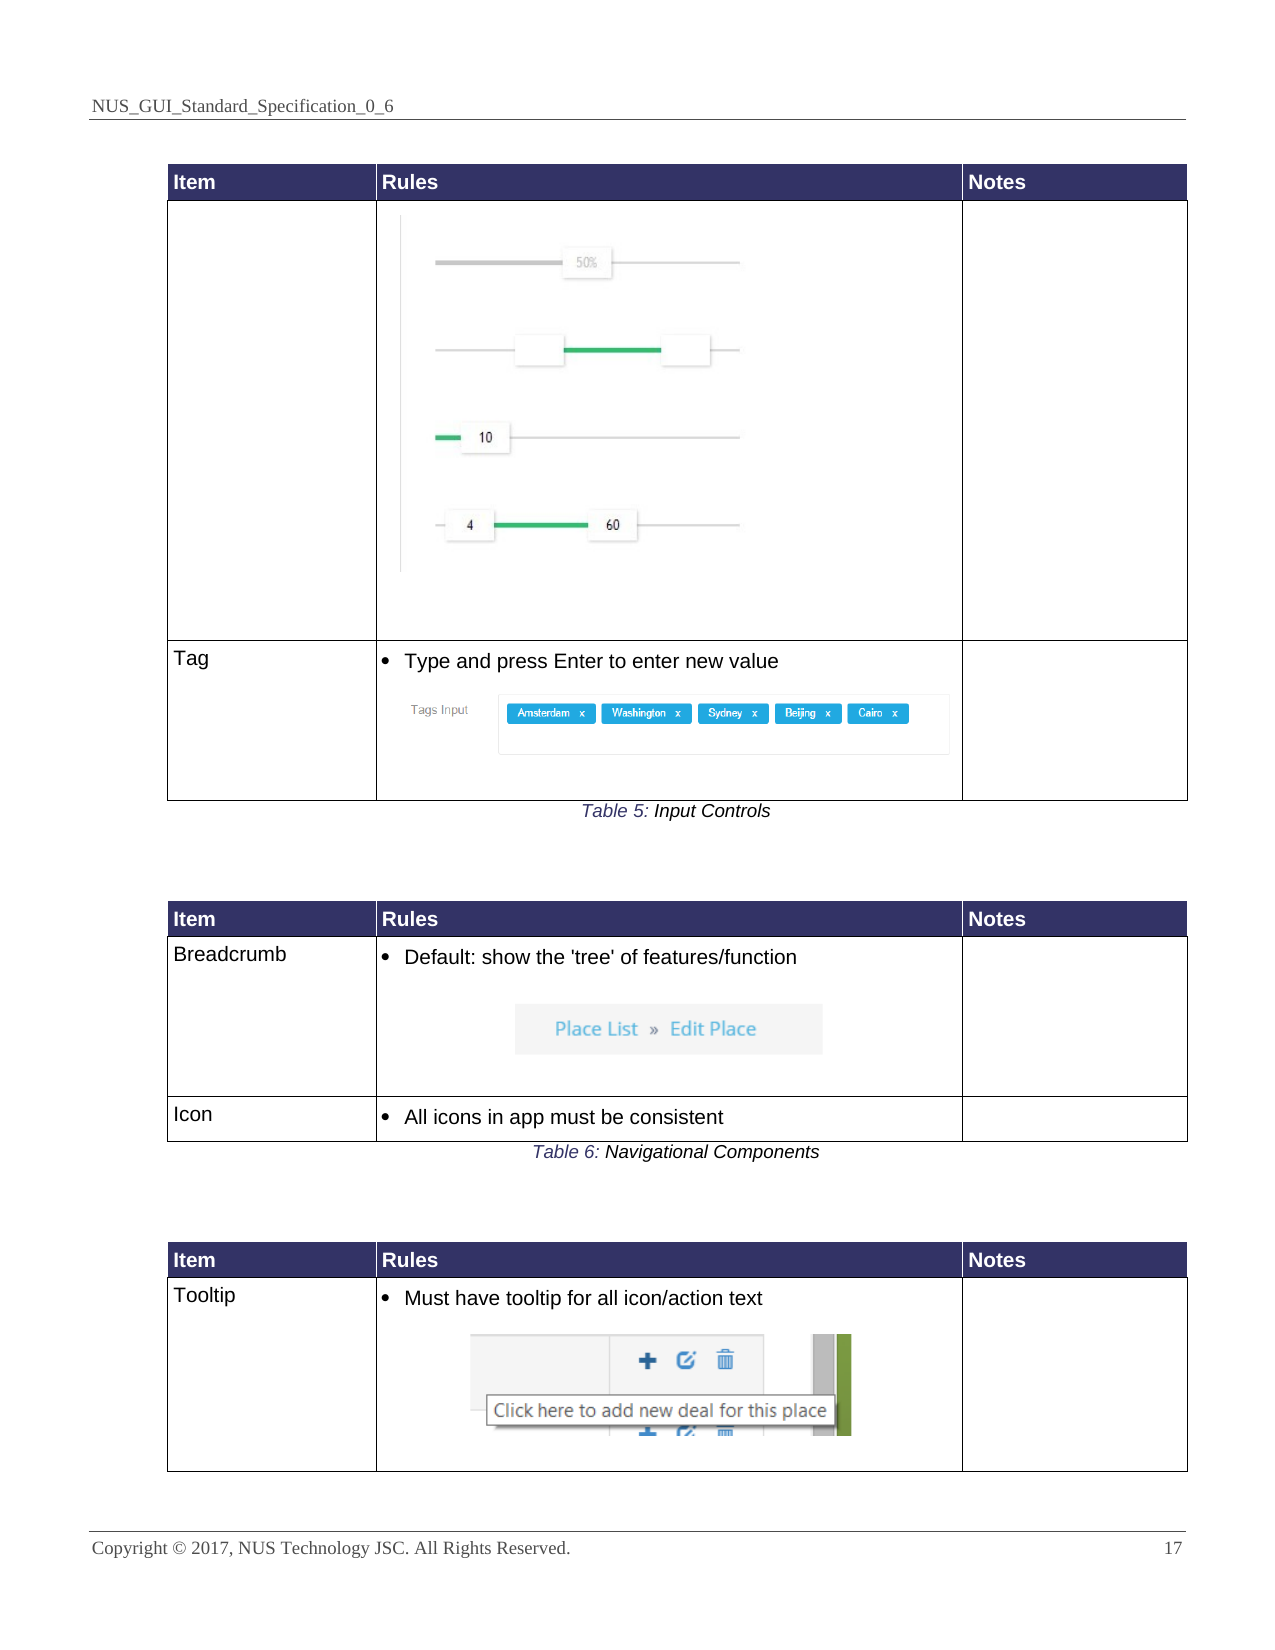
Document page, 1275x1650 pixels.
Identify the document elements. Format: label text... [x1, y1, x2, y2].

text Table 5: Input Controls [167, 801, 1186, 822]
table_cell [963, 1097, 1187, 1141]
table_header Notes [963, 901, 1187, 936]
table_header Item [168, 1242, 376, 1277]
table_cell [377, 201, 962, 640]
table_cell [377, 765, 962, 800]
picture [386, 686, 962, 765]
picture [400, 215, 845, 572]
table_header Rules [377, 1242, 962, 1277]
table_cell Tooltip [168, 1278, 376, 1471]
table_cell [168, 201, 376, 640]
table_header Rules [377, 164, 962, 200]
table_cell Icon [168, 1097, 376, 1141]
text Table 6: Navigational Components [167, 1142, 1186, 1163]
table_cell [377, 1335, 962, 1471]
table_cell Breadcrumb [168, 937, 376, 1096]
table_header Notes [963, 1242, 1187, 1277]
table_cell Type and press Enter to enter new value [377, 641, 962, 764]
table_cell Must have tooltip for all icon/action text [377, 1278, 962, 1334]
picture [515, 994, 823, 1061]
table_header Notes [963, 164, 1187, 200]
table_cell [963, 201, 1187, 640]
table_cell [963, 1278, 1187, 1471]
table_cell Tag [168, 641, 376, 800]
table_header Rules [377, 901, 962, 936]
table_cell Default: show the 'tree' of features/function [377, 937, 962, 1096]
table_cell [963, 937, 1187, 1096]
table_header Item [168, 901, 376, 936]
picture [470, 1334, 852, 1436]
table_cell [963, 641, 1187, 800]
table_header Item [168, 164, 376, 200]
table_cell All icons in app must be consistent [377, 1097, 962, 1141]
